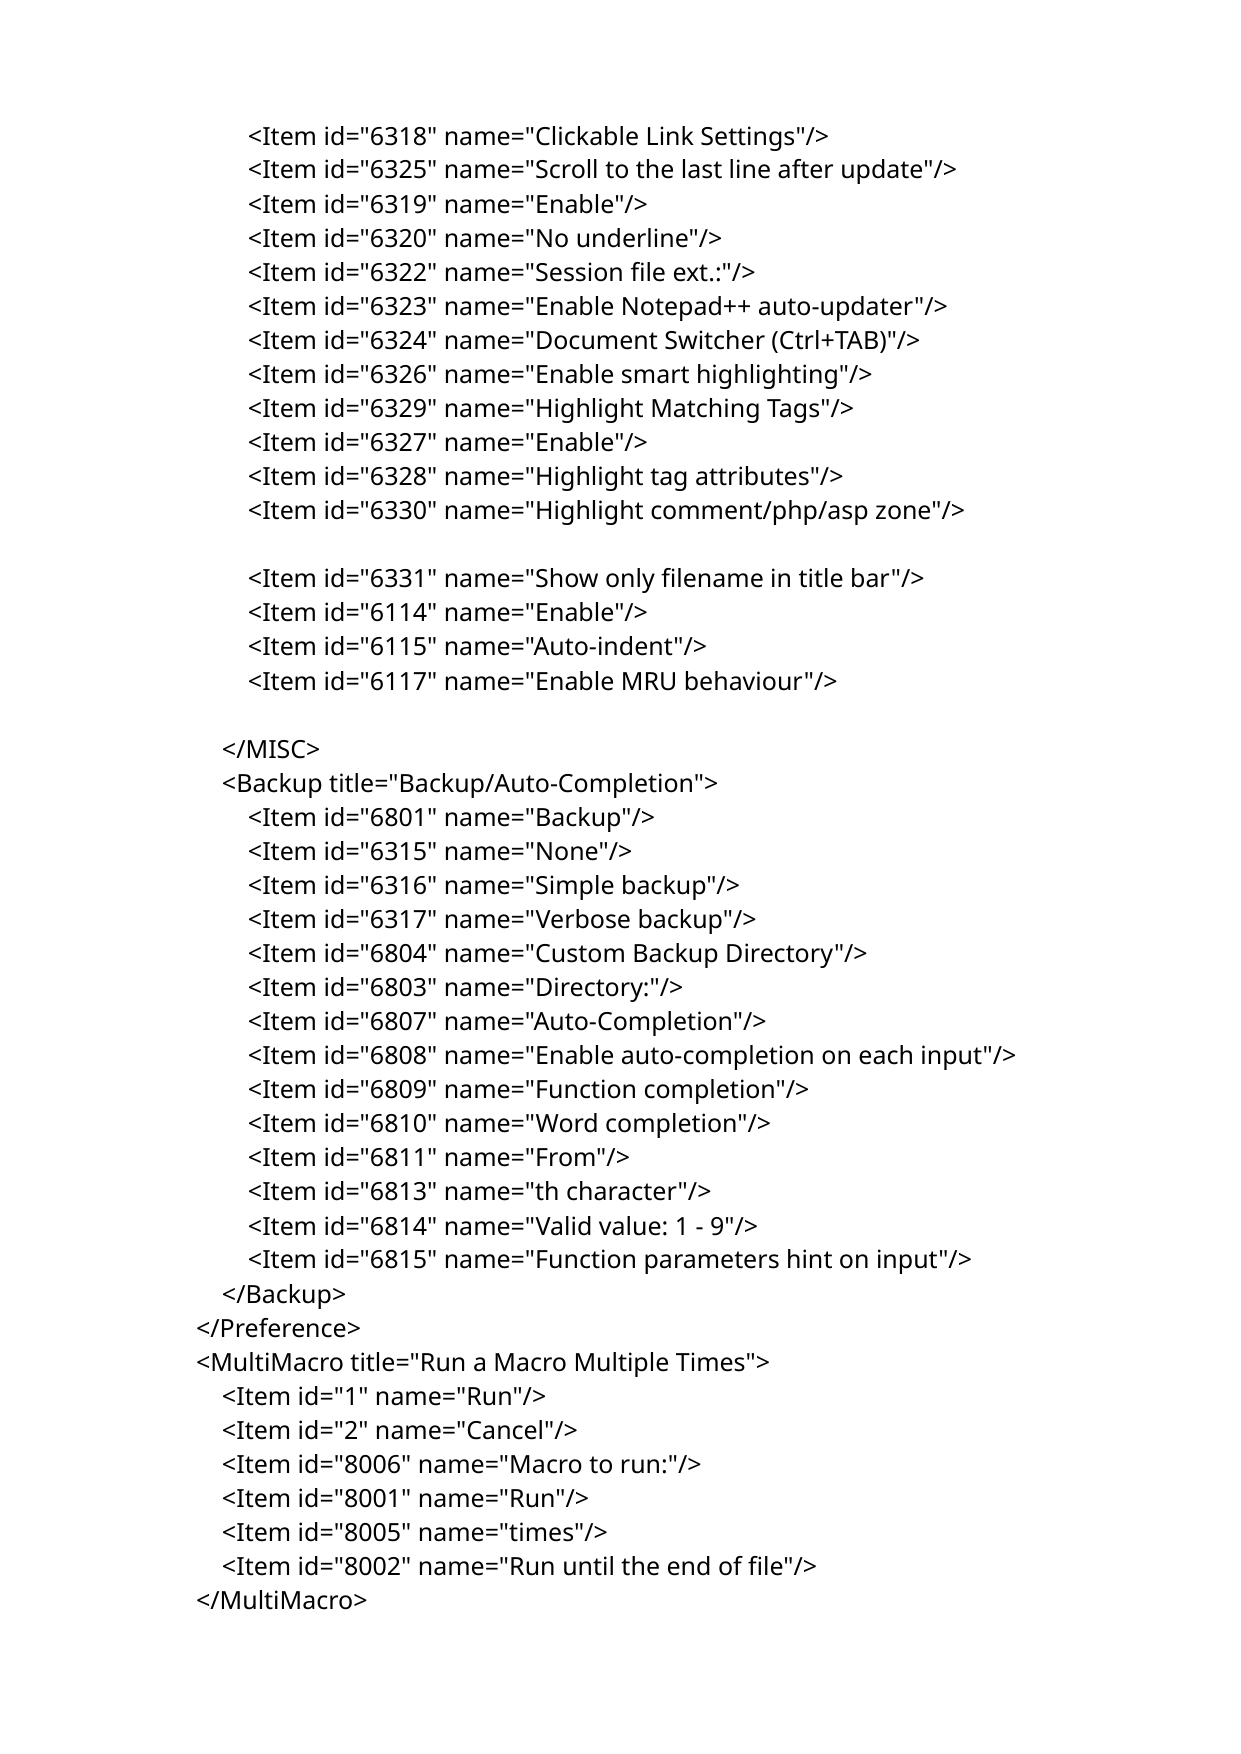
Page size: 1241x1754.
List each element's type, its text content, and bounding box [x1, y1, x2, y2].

text <Item id="6810" name="Word completion"/> [118, 1106, 1122, 1140]
text <Item id="6801" name="Backup"/> [118, 799, 1122, 833]
text <Item id="6329" name="Highlight Matching Tags"/> [118, 391, 1122, 425]
text <Item id="6804" name="Custom Backup Directory"/> [118, 936, 1122, 970]
text <Item id="6808" name="Enable auto-completion on each input"/> [118, 1038, 1122, 1072]
text <Item id="6316" name="Simple backup"/> [118, 867, 1122, 902]
text <Item id="8001" name="Run"/> [118, 1481, 1122, 1515]
text <MultiMacro title="Run a Macro Multiple Times"> [118, 1344, 1122, 1378]
text <Item id="6811" name="From"/> [118, 1140, 1122, 1174]
text <Item id="6325" name="Scroll to the last line after update"/> [118, 152, 1122, 186]
text <Item id="6320" name="No underline"/> [118, 220, 1122, 254]
text <Item id="8002" name="Run until the end of file"/> [118, 1549, 1122, 1583]
text <Item id="6815" name="Function parameters hint on input"/> [118, 1242, 1122, 1276]
text <Item id="6814" name="Valid value: 1 - 9"/> [118, 1208, 1122, 1242]
text <Item id="1" name="Run"/> [118, 1378, 1122, 1412]
text <Item id="6809" name="Function completion"/> [118, 1072, 1122, 1106]
text <Item id="6318" name="Clickable Link Settings"/> [118, 118, 1122, 152]
text <Item id="6317" name="Verbose backup"/> [118, 902, 1122, 936]
text </Preference> [118, 1310, 1122, 1344]
text <Item id="6115" name="Auto-indent"/> [118, 629, 1122, 663]
text <Item id="6813" name="th character"/> [118, 1174, 1122, 1208]
text </MISC> [118, 731, 1122, 765]
text <Item id="6323" name="Enable Notepad++ auto-updater"/> [118, 288, 1122, 322]
text <Item id="6327" name="Enable"/> [118, 425, 1122, 459]
text <Item id="2" name="Cancel"/> [118, 1412, 1122, 1447]
text <Backup title="Backup/Auto-Completion"> [118, 765, 1122, 799]
text <Item id="6326" name="Enable smart highlighting"/> [118, 357, 1122, 391]
text </Backup> [118, 1276, 1122, 1310]
text <Item id="6331" name="Show only filename in title bar"/> [118, 561, 1122, 595]
text <Item id="6322" name="Session file ext.:"/> [118, 254, 1122, 288]
text <Item id="6315" name="None"/> [118, 833, 1122, 867]
text <Item id="6330" name="Highlight comment/php/asp zone"/> [118, 493, 1122, 527]
text <Item id="6114" name="Enable"/> [118, 595, 1122, 629]
text <Item id="6117" name="Enable MRU behaviour"/> [118, 663, 1122, 697]
text <Item id="6324" name="Document Switcher (Ctrl+TAB)"/> [118, 322, 1122, 357]
text </MultiMacro> [118, 1583, 1122, 1617]
text <Item id="8005" name="times"/> [118, 1515, 1122, 1549]
text <Item id="6319" name="Enable"/> [118, 186, 1122, 220]
text <Item id="6803" name="Directory:"/> [118, 970, 1122, 1004]
text <Item id="8006" name="Macro to run:"/> [118, 1447, 1122, 1481]
text <Item id="6807" name="Auto-Completion"/> [118, 1004, 1122, 1038]
text <Item id="6328" name="Highlight tag attributes"/> [118, 459, 1122, 493]
